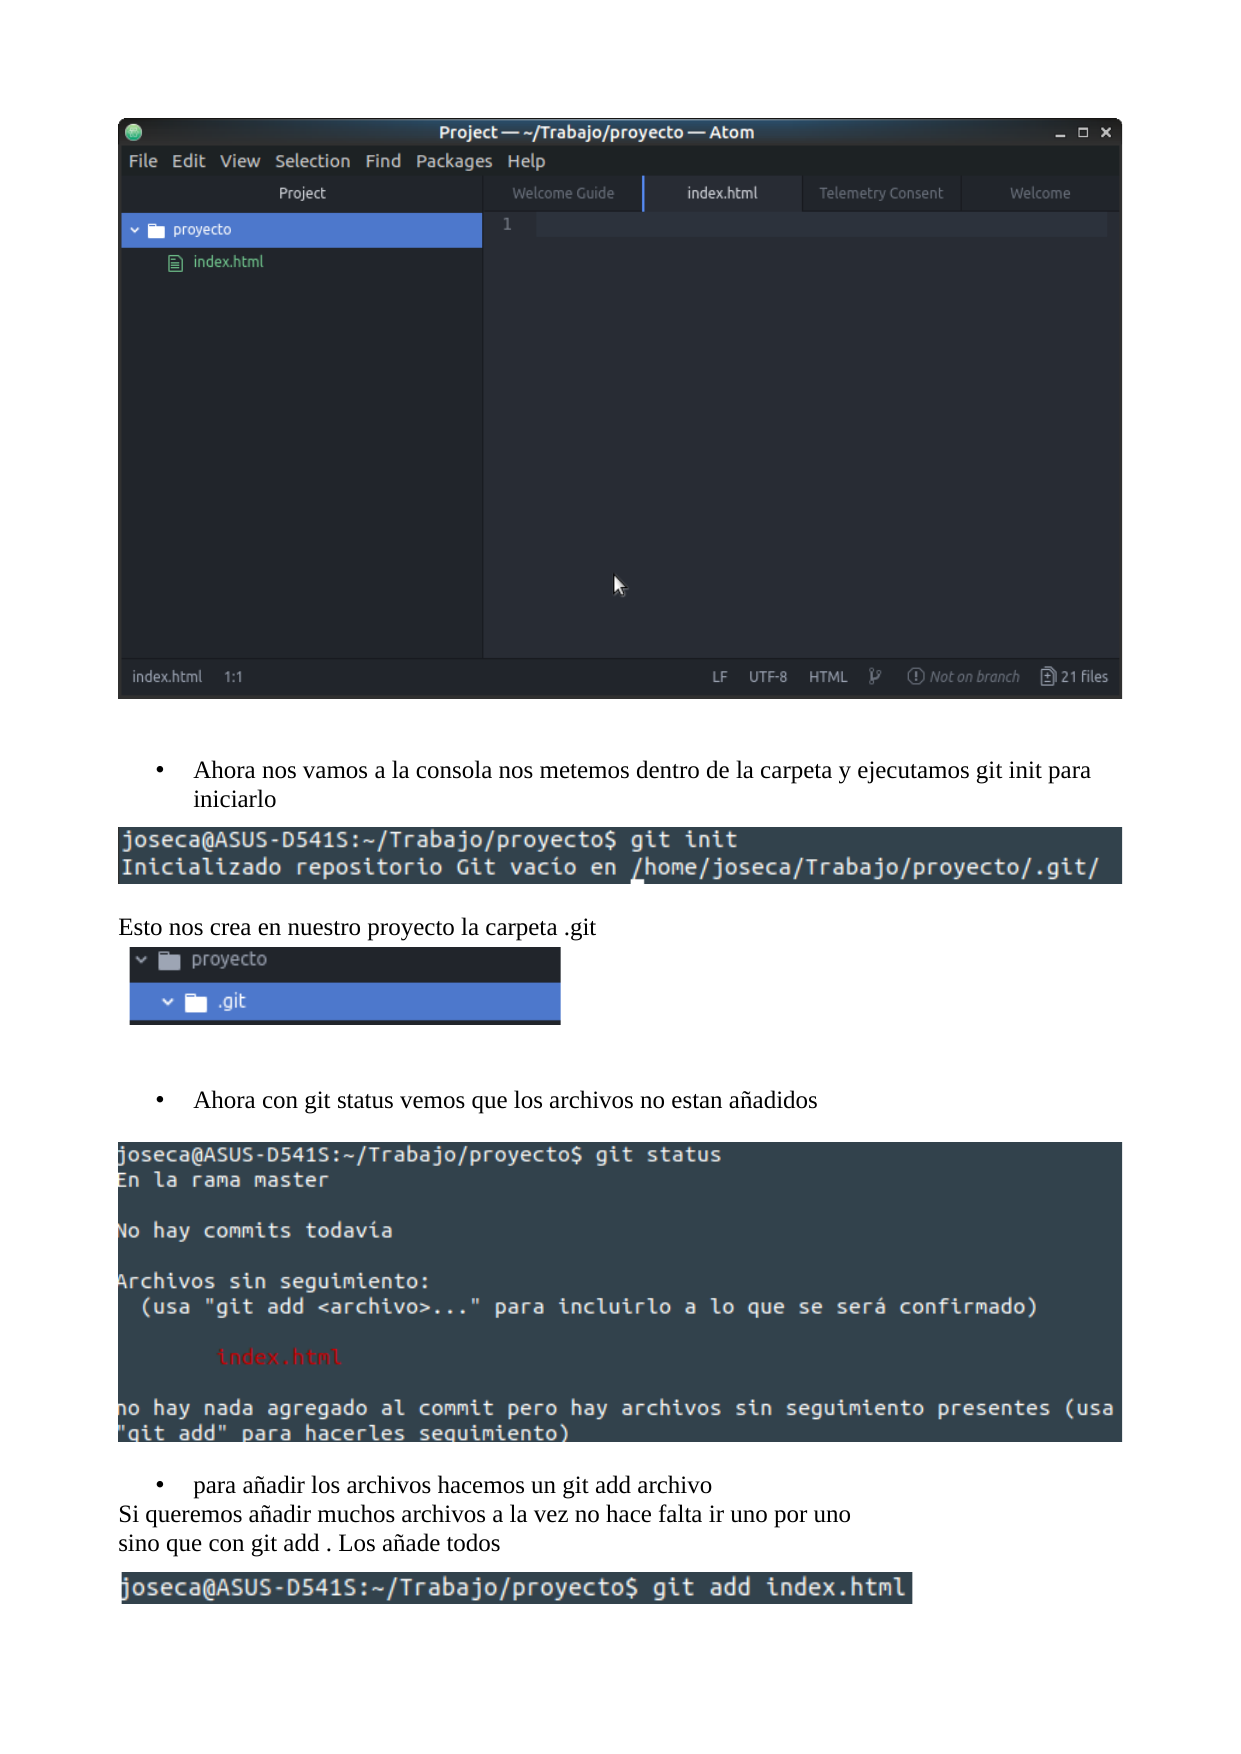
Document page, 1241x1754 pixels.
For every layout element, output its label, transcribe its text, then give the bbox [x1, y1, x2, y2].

picture [129, 947, 561, 1025]
list para añadir los archivos hacemos un git add archivo [156, 1470, 1122, 1499]
picture [118, 118, 1123, 699]
text Si queremos añadir muchos archivos a la vez no hace falta ir uno por uno [118, 1499, 1122, 1528]
list Ahora con git status vemos que los archivos no estan añadidos [156, 1085, 1122, 1113]
picture [118, 1142, 1123, 1442]
picture [118, 827, 1123, 884]
text sino que con git add . Los añade todos [118, 1528, 1122, 1556]
text Esto nos crea en nuestro proyecto la carpeta .git [118, 912, 1122, 941]
picture [121, 1572, 913, 1604]
list Ahora nos vamos a la consola nos metemos dentro de la carpeta y ejecutamos git init para iniciarlo [156, 756, 1122, 813]
